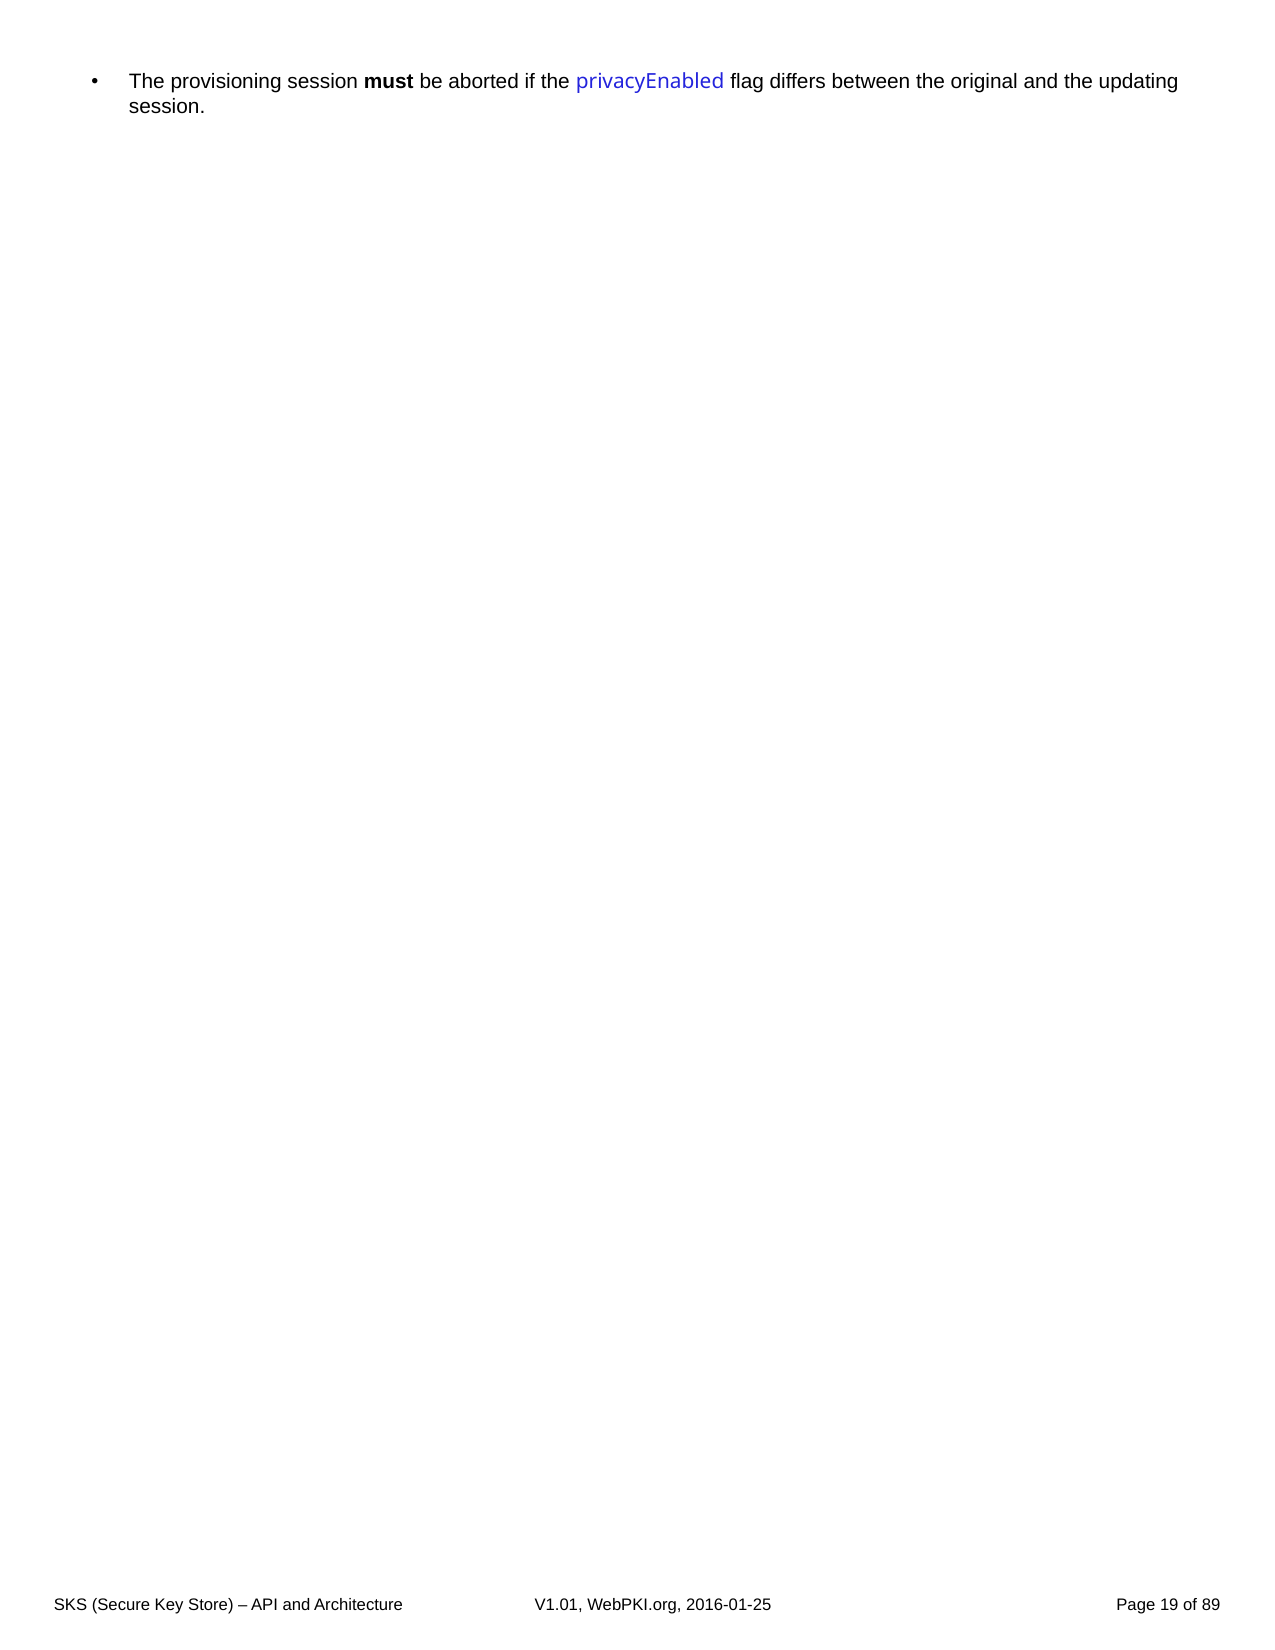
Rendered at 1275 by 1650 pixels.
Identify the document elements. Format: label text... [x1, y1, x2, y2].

list The provisioning session must be aborted if the privacyEnabled flag differs between the original and the updating session. [91, 66, 1221, 118]
